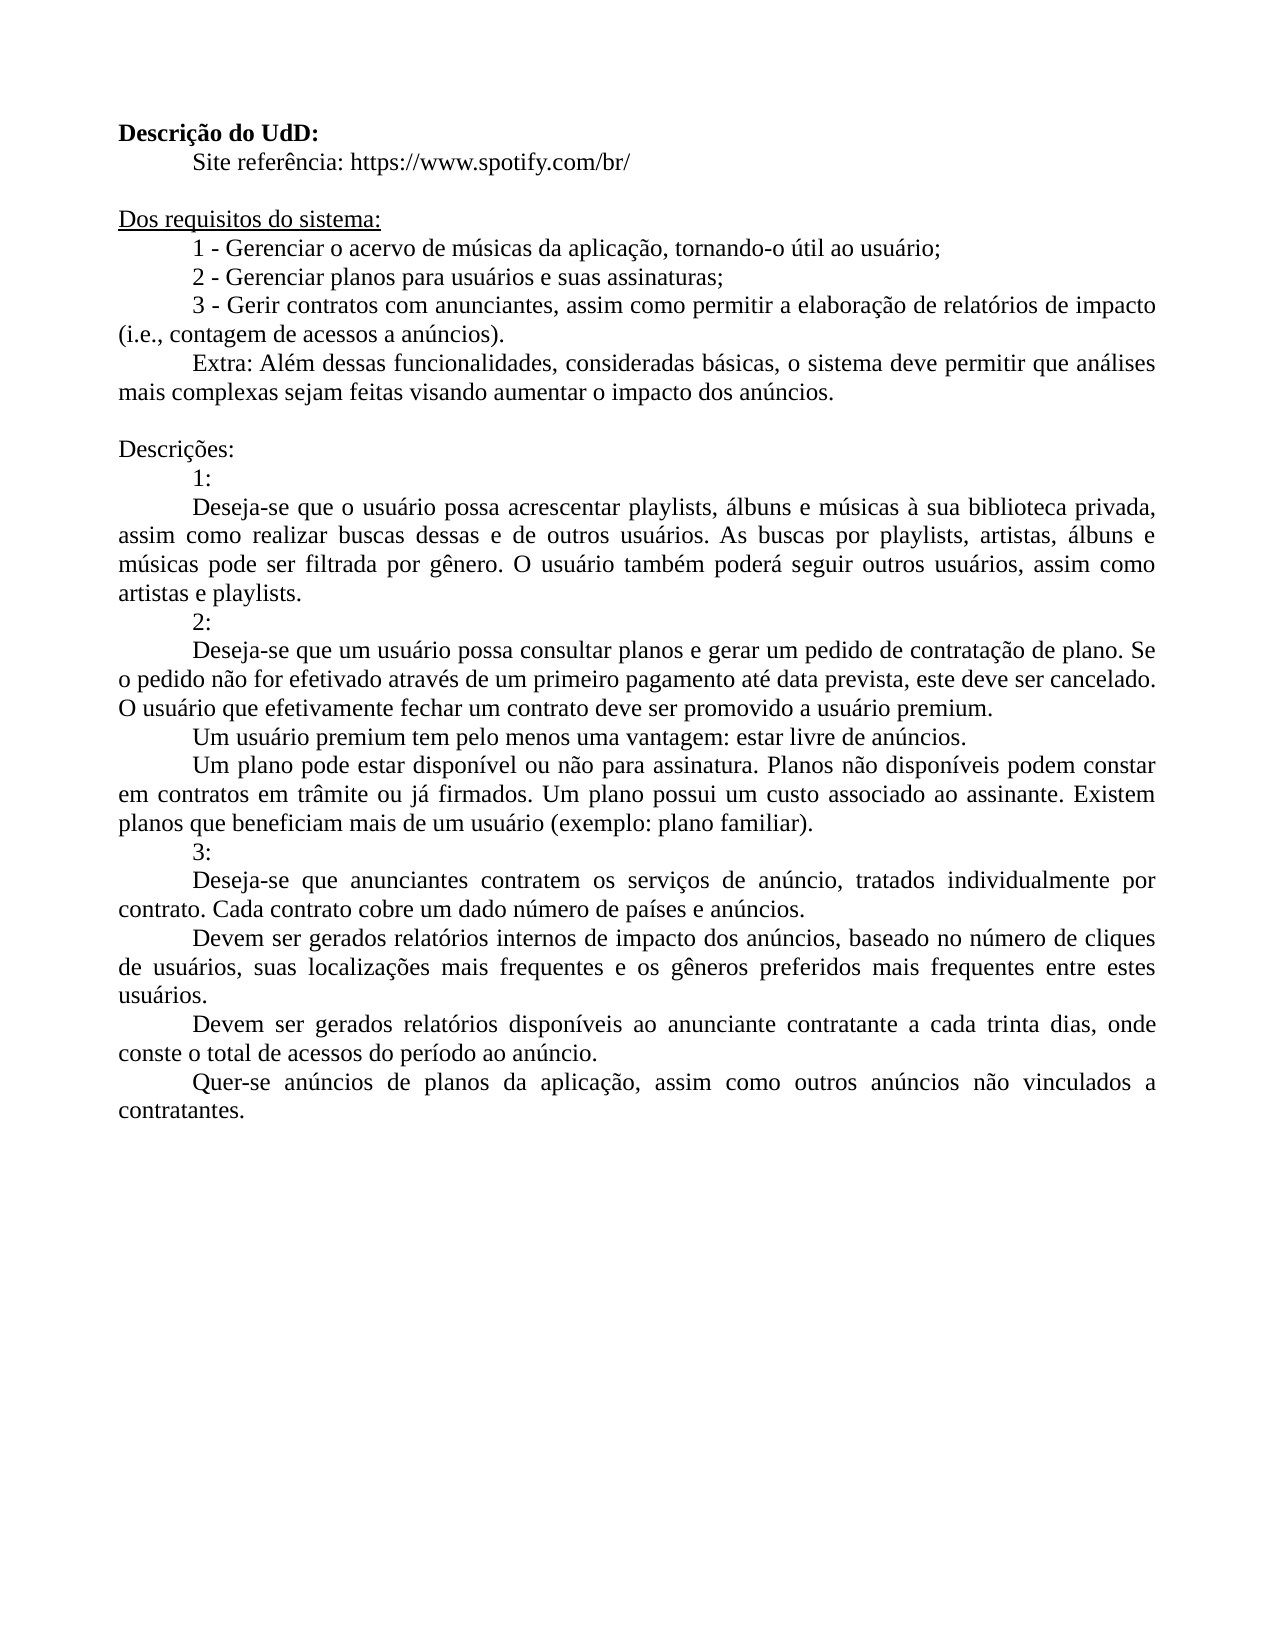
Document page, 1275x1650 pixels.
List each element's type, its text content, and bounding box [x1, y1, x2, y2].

text Um plano pode estar disponível ou não para assinatura. Planos não disponíveis podem constar em contratos em trâmite ou já firmados. Um plano possui um custo associado ao assinante. Existem planos que beneficiam mais de um usuário (exemplo: plano familiar). [118, 751, 1157, 837]
text 1: [118, 463, 1157, 492]
text Devem ser gerados relatórios internos de impacto dos anúncios, baseado no número de cliques de usuários, suas localizações mais frequentes e os gêneros preferidos mais frequentes entre estes usuários. [118, 923, 1157, 1009]
text Descrição do UdD: [118, 118, 1157, 147]
text Um usuário premium tem pelo menos uma vantagem: estar livre de anúncios. [118, 722, 1157, 751]
text Quer-se anúncios de planos da aplicação, assim como outros anúncios não vinculados a contratantes. [118, 1067, 1157, 1124]
text Extra: Além dessas funcionalidades, consideradas básicas, o sistema deve permitir que análises mais complexas sejam feitas visando aumentar o impacto dos anúncios. [118, 348, 1157, 406]
text Deseja-se que um usuário possa consultar planos e gerar um pedido de contratação de plano. Se o pedido não for efetivado através de um primeiro pagamento até data prevista, este deve ser cancelado. O usuário que efetivamente fechar um contrato deve ser promovido a usuário premium. [118, 636, 1157, 722]
text 2 - Gerenciar planos para usuários e suas assinaturas; [118, 262, 1157, 291]
text 3: [118, 837, 1157, 866]
text 2: [118, 607, 1157, 636]
text 3 - Gerir contratos com anunciantes, assim como permitir a elaboração de relatórios de impacto (i.e., contagem de acessos a anúncios). [118, 291, 1157, 348]
text Site referência: https://www.spotify.com/br/ [118, 147, 1157, 176]
text Descrições: [118, 434, 1157, 463]
text Devem ser gerados relatórios disponíveis ao anunciante contratante a cada trinta dias, onde conste o total de acessos do período ao anúncio. [118, 1009, 1157, 1067]
text Deseja-se que anunciantes contratem os serviços de anúncio, tratados individualmente por contrato. Cada contrato cobre um dado número de países e anúncios. [118, 866, 1157, 923]
text Deseja-se que o usuário possa acrescentar playlists, álbuns e músicas à sua biblioteca privada, assim como realizar buscas dessas e de outros usuários. As buscas por playlists, artistas, álbuns e músicas pode ser filtrada por gênero. O usuário também poderá seguir outros usuários, assim como artistas e playlists. [118, 492, 1157, 607]
text 1 - Gerenciar o acervo de músicas da aplicação, tornando-o útil ao usuário; [118, 233, 1157, 262]
text Dos requisitos do sistema: [118, 204, 1157, 233]
